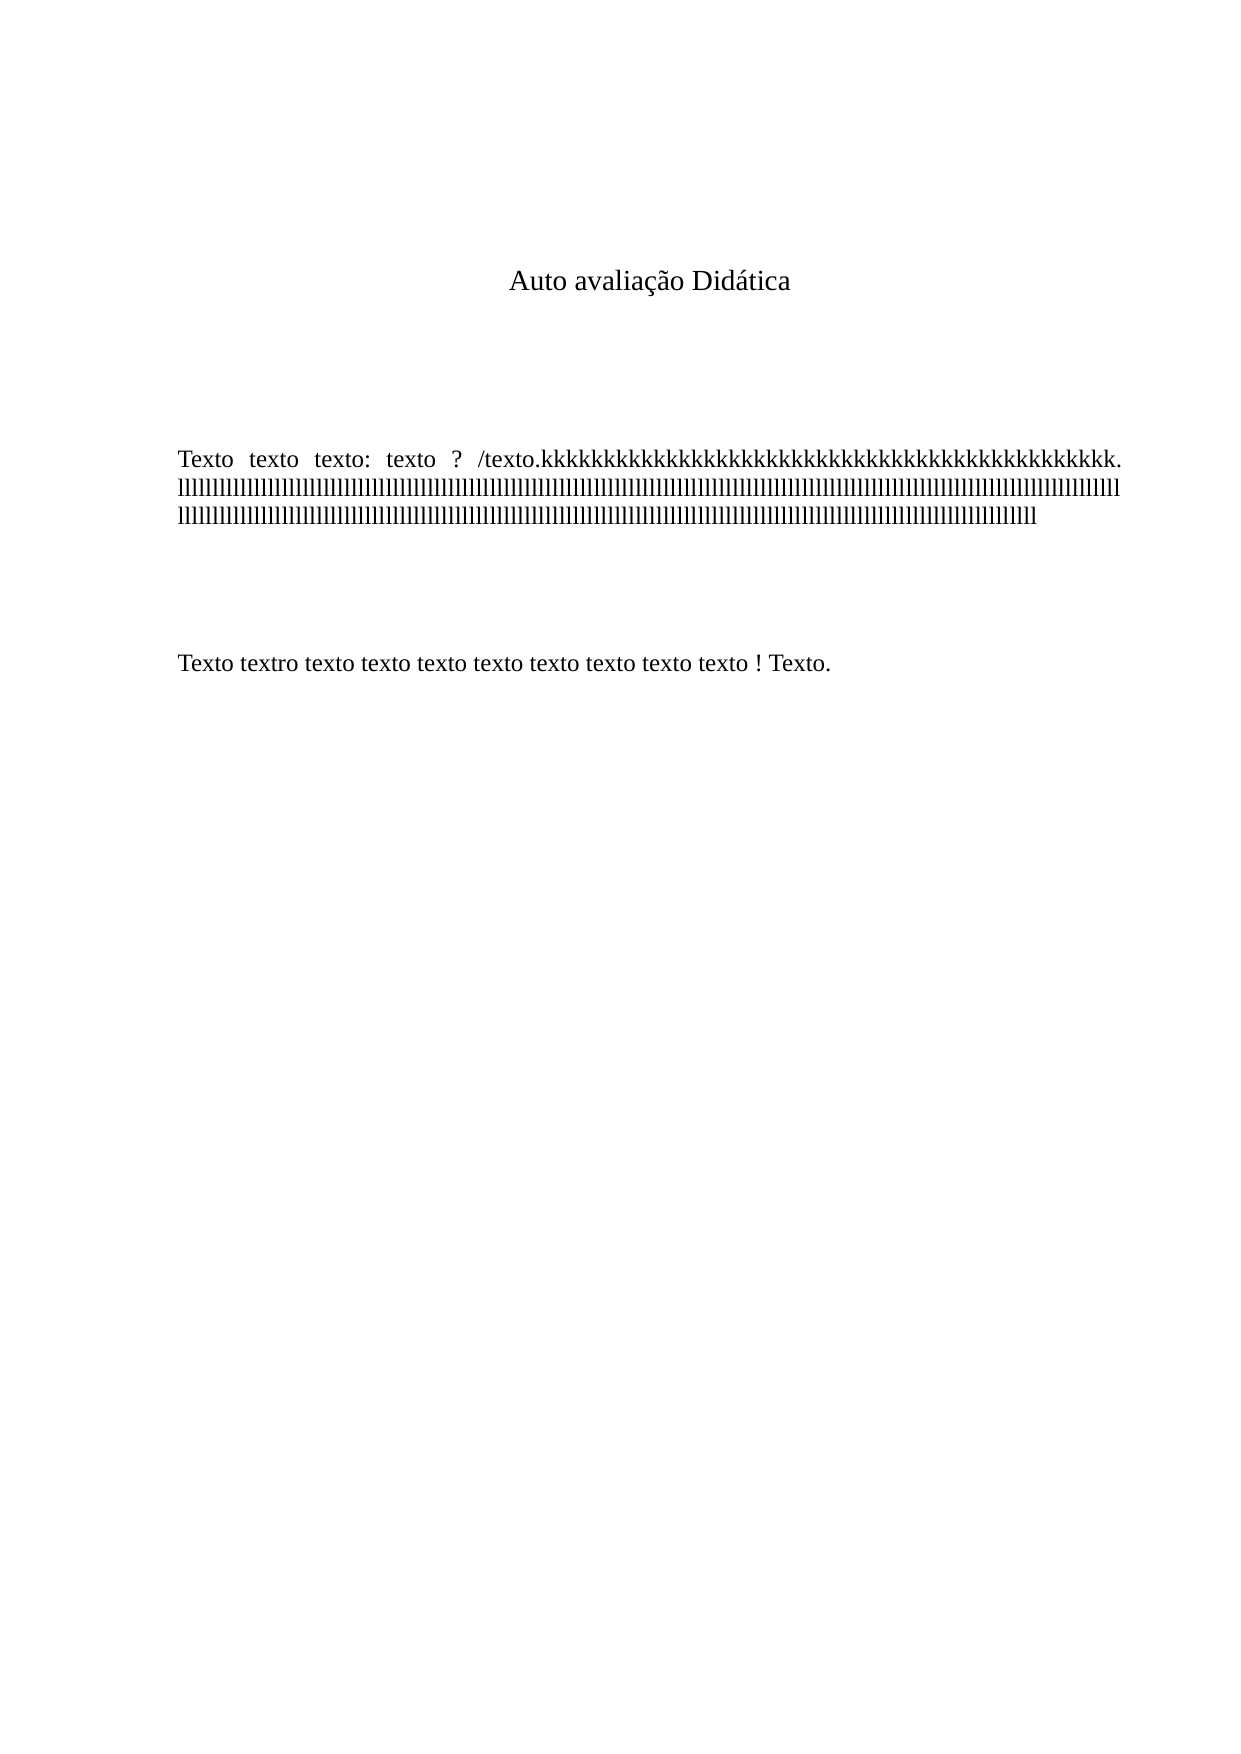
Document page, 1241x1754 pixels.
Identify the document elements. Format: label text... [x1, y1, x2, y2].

text Auto avaliação Didática [177, 263, 1122, 297]
text Texto textro texto texto texto texto texto texto texto texto ! Texto. [177, 648, 1122, 677]
text Texto texto texto: texto ? /texto.kkkkkkkkkkkkkkkkkkkkkkkkkkkkkkkkkkkkkkkkkkkkkk. llllllllllllllllllllllllllllllllllllllllllllllllllllllllllllllllllllllllllllllllllllllllllllllllllllllllllllllllllllllllllllllllllllllllllllllllllllllllllllllllllllllllllllllllllllllllllllllllllllllllllllllllllllllllllllllllllllllllllllllllllllllllllllllllllll [177, 444, 1122, 530]
